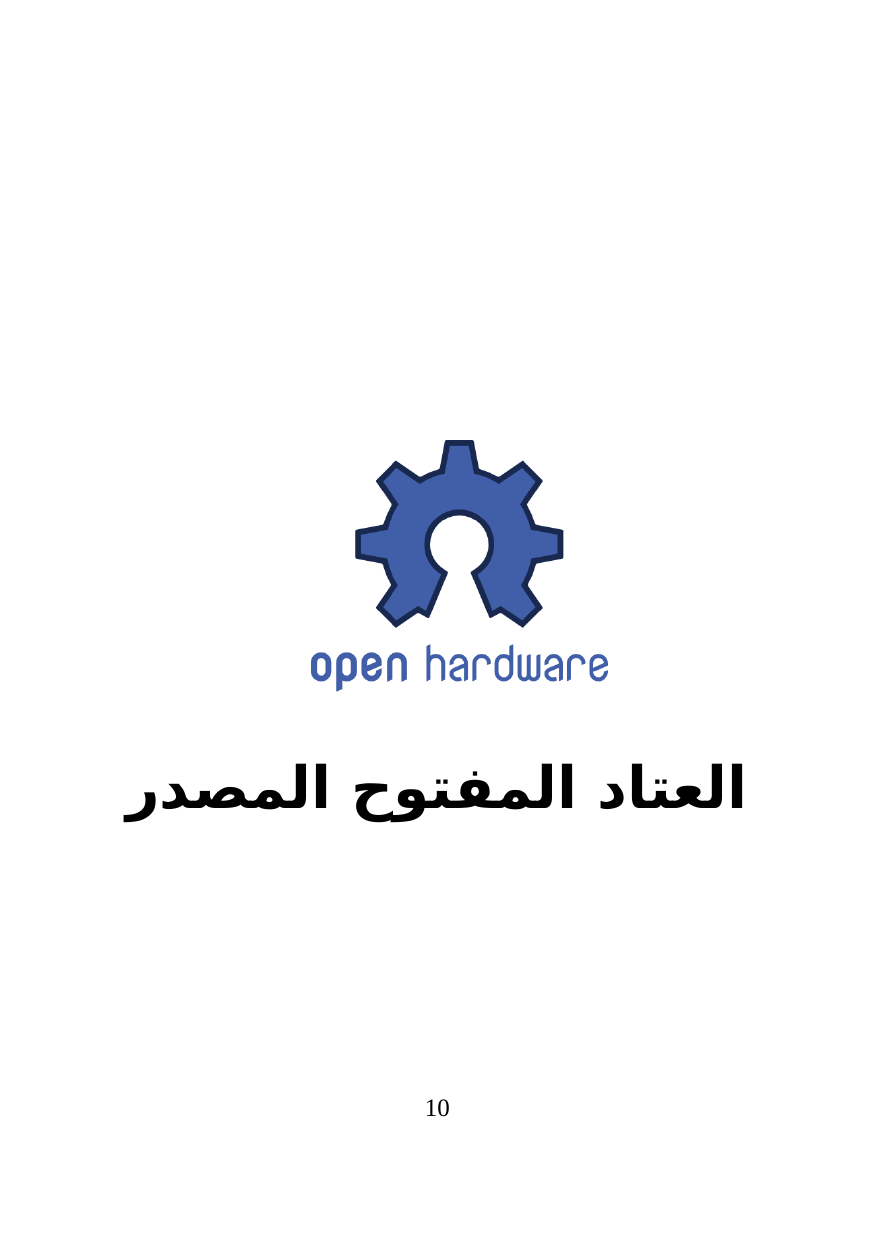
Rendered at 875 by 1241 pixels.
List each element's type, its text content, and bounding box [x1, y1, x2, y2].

title العتاد المفتوح المصدر [118, 754, 756, 822]
picture [294, 430, 624, 701]
